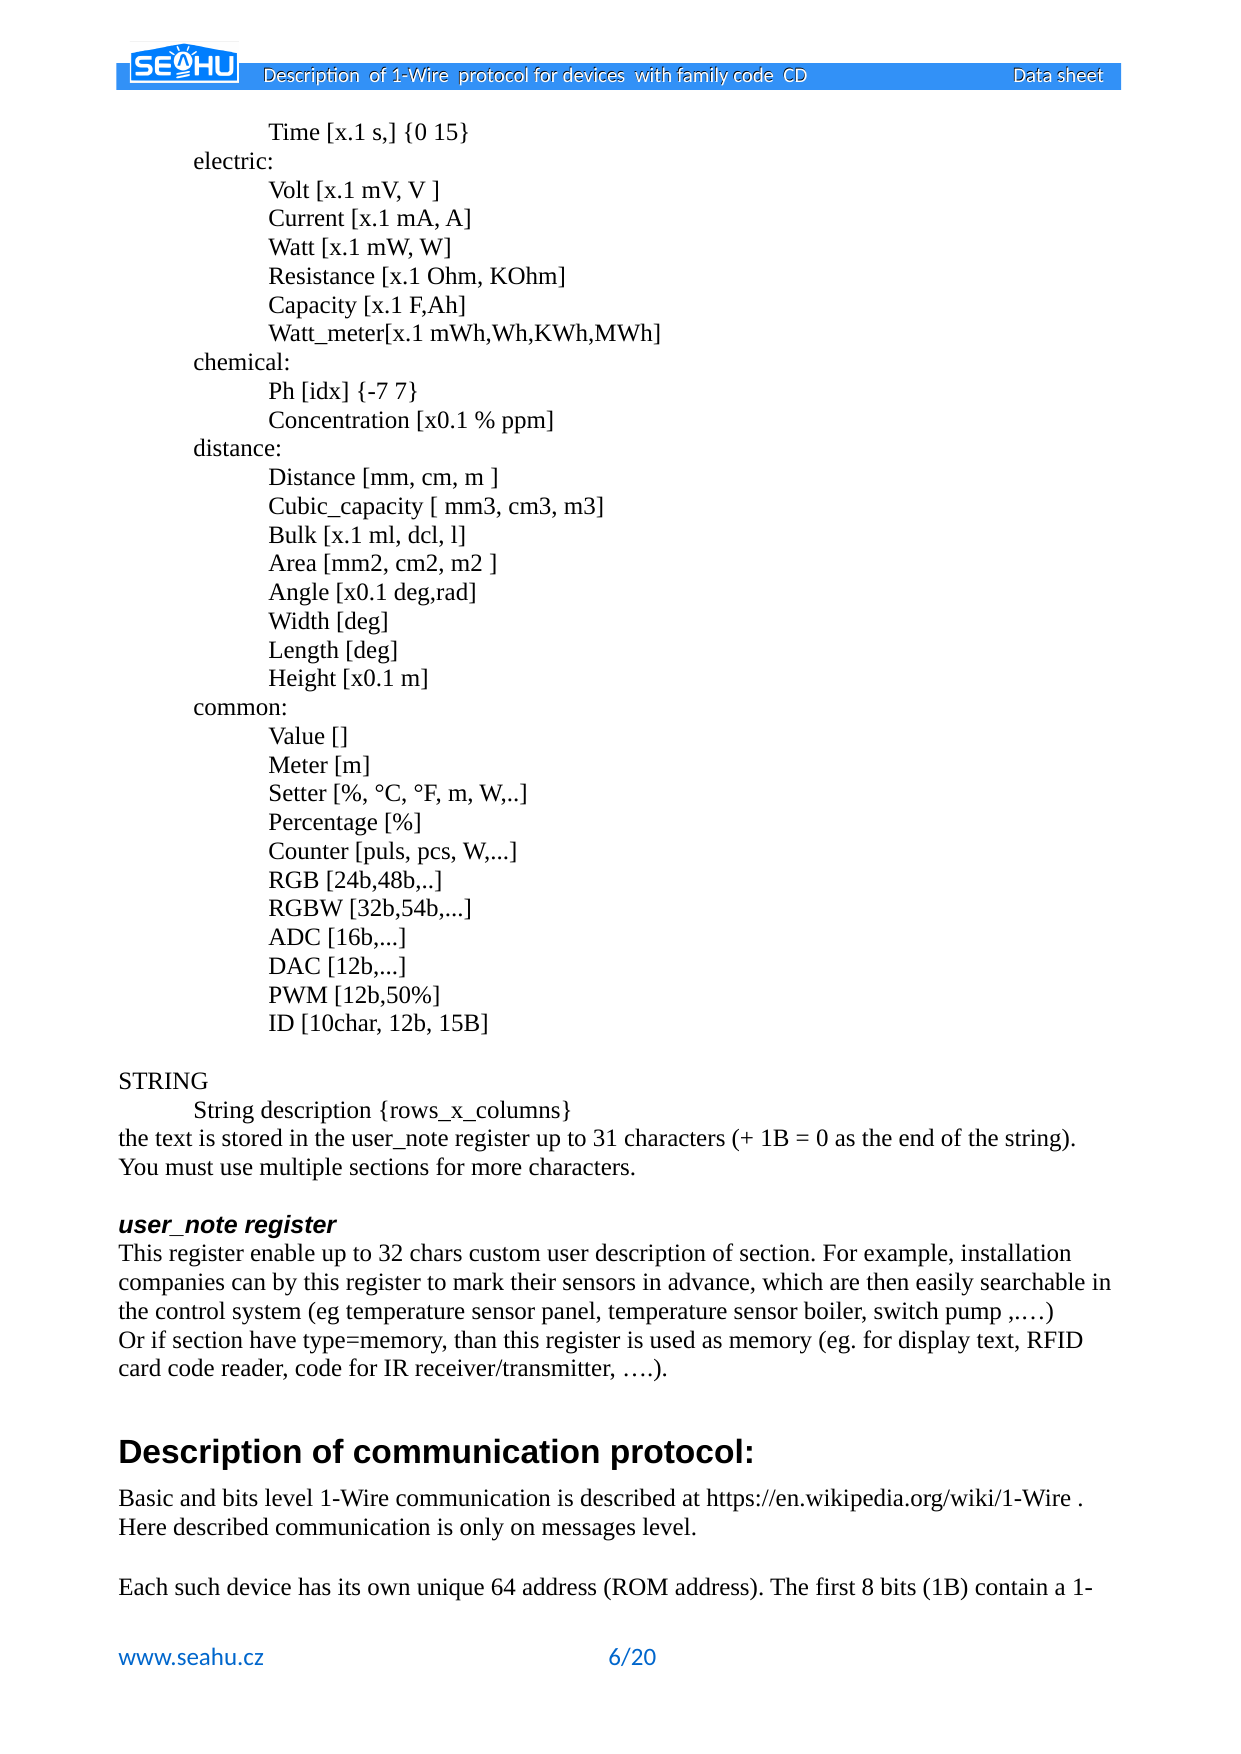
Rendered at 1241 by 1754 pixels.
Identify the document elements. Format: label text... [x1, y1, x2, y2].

text ADC [16b,...] [118, 922, 1122, 951]
text Or if section have type=memory, than this register is used as memory (eg. for display text, RFID card code reader, code for IR receiver/transmitter, ….). [118, 1325, 1122, 1382]
text electric: [118, 146, 1122, 175]
text PWM [12b,50%] [118, 980, 1122, 1008]
text Current [x.1 mA, A] [118, 203, 1122, 232]
text Length [deg] [118, 635, 1122, 663]
text STRING [118, 1066, 1122, 1095]
text distance: [118, 433, 1122, 462]
text Watt [x.1 mW, W] [118, 232, 1122, 261]
text Volt [x.1 mV, V ] [118, 175, 1122, 203]
text Basic and bits level 1-Wire communication is described at https://en.wikipedia.org/wiki/1-Wire . Here described communication is only on messages level. [118, 1483, 1122, 1541]
text Width [deg] [118, 606, 1122, 635]
text Ph [idx] {-7 7} [118, 376, 1122, 405]
text RGBW [32b,54b,...] [118, 893, 1122, 922]
text Each such device has its own unique 64 address (ROM address). The first 8 bits (1B) contain a 1- [118, 1572, 1122, 1601]
text common: [118, 692, 1122, 721]
text RGB [24b,48b,..] [118, 865, 1122, 893]
text Time [x.1 s,] {0 15} [118, 117, 1122, 146]
text Bulk [x.1 ml, dcl, l] [118, 520, 1122, 548]
text DAC [12b,...] [118, 951, 1122, 980]
text Setter [%, °C, °F, m, W,..] [118, 778, 1122, 807]
text Value [] [118, 721, 1122, 750]
text Percentage [%] [118, 807, 1122, 836]
text Angle [x0.1 deg,rad] [118, 577, 1122, 606]
text Meter [m] [118, 750, 1122, 778]
picture [129, 41, 239, 83]
text user_note register [118, 1210, 1122, 1238]
text Resistance [x.1 Ohm, KOhm] [118, 261, 1122, 290]
text Cubic_capacity [ mm3, cm3, m3] [118, 491, 1122, 520]
text Distance [mm, cm, m ] [118, 462, 1122, 491]
text ID [10char, 12b, 15B] [118, 1008, 1122, 1037]
text Height [x0.1 m] [118, 663, 1122, 692]
text chemical: [118, 347, 1122, 376]
text Capacity [x.1 F,Ah] [118, 290, 1122, 318]
subtitle Description of communication protocol: [118, 1432, 1122, 1471]
text This register enable up to 32 chars custom user description of section. For example, installation companies can by this register to mark their sensors in advance, which are then easily searchable in the control system (eg temperature sensor panel, temperature sensor boiler, switch pump ,.…) [118, 1238, 1122, 1325]
text Concentration [x0.1 % ppm] [118, 405, 1122, 433]
text Watt_meter[x.1 mWh,Wh,KWh,MWh] [118, 318, 1122, 347]
text Area [mm2, cm2, m2 ] [118, 548, 1122, 577]
text String description {rows_x_columns} [118, 1095, 1122, 1123]
text Counter [puls, pcs, W,...] [118, 836, 1122, 865]
text the text is stored in the user_note register up to 31 characters (+ 1B = 0 as the end of the string). You must use multiple sections for more characters. [118, 1123, 1122, 1181]
